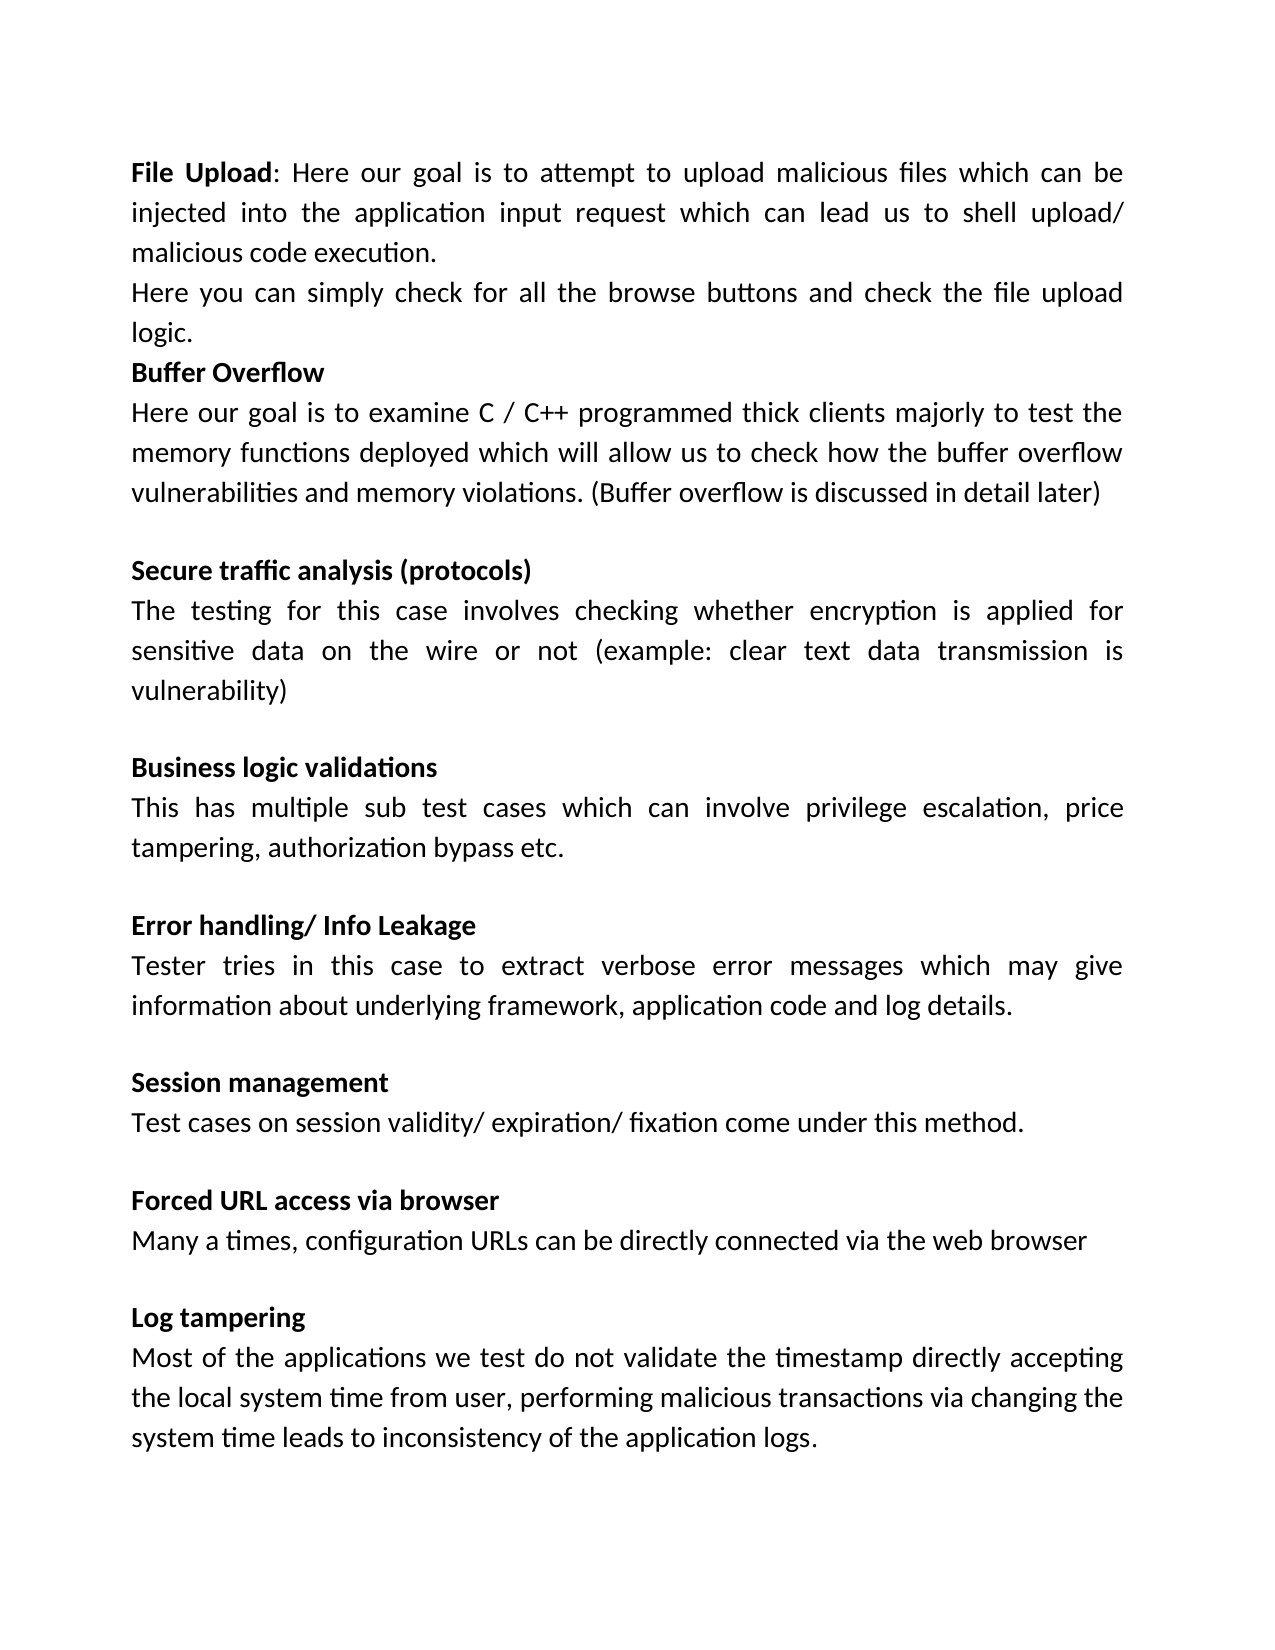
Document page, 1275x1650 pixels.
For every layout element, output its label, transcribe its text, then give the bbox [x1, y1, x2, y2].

text This has multiple sub test cases which can involve privilege escalation, price tampering, authorization bypass etc. [131, 785, 1125, 865]
text Log tampering [131, 1295, 1125, 1335]
text Test cases on session validity/ expiration/ fixation come under this method. [131, 1100, 1125, 1140]
text Tester tries in this case to extract verbose error messages which may give information about underlying framework, application code and log details. [131, 942, 1125, 1022]
text Forced URL access via browser [131, 1177, 1125, 1217]
text Buffer Overflow [131, 350, 1125, 390]
text Here our goal is to examine C / C++ programmed thick clients majorly to test the memory functions deployed which will allow us to check how the buffer overflow vulnerabilities and memory violations. (Buffer overflow is discussed in detail later) [131, 390, 1125, 510]
text File Upload: Here our goal is to attempt to upload malicious files which can be injected into the application input request which can lead us to shell upload/ malicious code execution. [131, 150, 1125, 270]
text Here you can simply check for all the browse buttons and check the file upload logic. [131, 270, 1125, 350]
text Secure traffic analysis (protocols) [131, 547, 1125, 587]
text Business logic validations [131, 745, 1125, 785]
text Many a times, configuration URLs can be directly connected via the web browser [131, 1217, 1125, 1257]
text The testing for this case involves checking whether encryption is applied for sensitive data on the wire or not (example: clear text data transmission is vulnerability) [131, 587, 1125, 707]
text Session management [131, 1060, 1125, 1100]
text Most of the applications we test do not validate the timestamp directly accepting the local system time from user, performing malicious transactions via changing the system time leads to inconsistency of the application logs. [131, 1335, 1125, 1455]
text Error handling/ Info Leakage [131, 902, 1125, 942]
